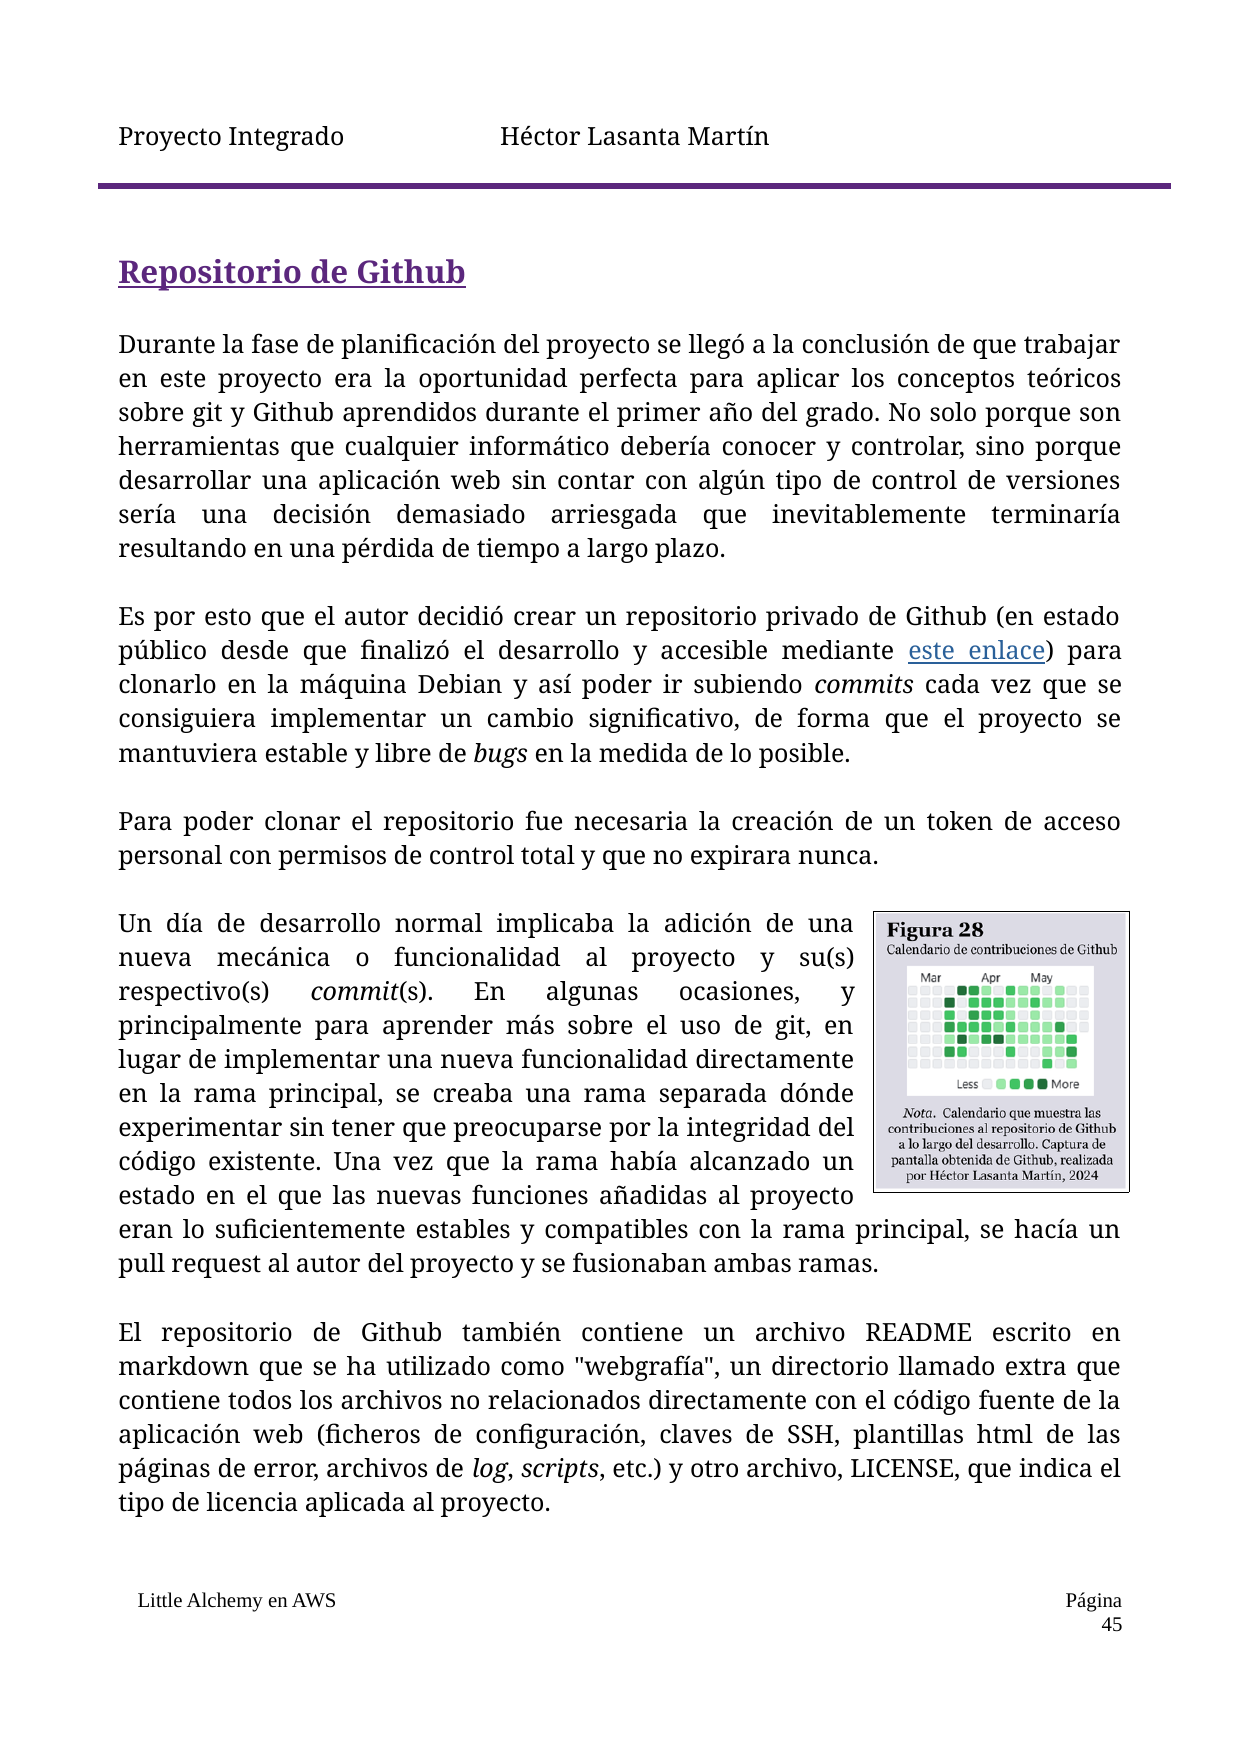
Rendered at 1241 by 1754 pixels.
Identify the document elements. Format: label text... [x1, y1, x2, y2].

text El repositorio de Github también contiene un archivo README escrito en markdown que se ha utilizado como "webgrafía", un directorio llamado extra que contiene todos los archivos no relacionados directamente con el código fuente de la aplicación web (ficheros de configuración, claves de SSH, plantillas html de las páginas de error, archivos de log, scripts, etc.) y otro archivo, LICENSE, que indica el tipo de licencia aplicada al proyecto. [118, 1314, 1122, 1519]
text [874, 912, 1129, 1192]
text Durante la fase de planificación del proyecto se llegó a la conclusión de que trabajar en este proyecto era la oportunidad perfecta para aplicar los conceptos teóricos sobre git y Github aprendidos durante el primer año del grado. No solo porque son herramientas que cualquier informático debería conocer y controlar, sino porque desarrollar una aplicación web sin contar con algún tipo de control de versiones sería una decisión demasiado arriesgada que inevitablemente terminaría resultando en una pérdida de tiempo a largo plazo. [118, 326, 1122, 565]
picture [875, 913, 1126, 1189]
text Repositorio de Github [118, 250, 1122, 292]
text Un día de desarrollo normal implicaba la adición de una nueva mecánica o funcionalidad al proyecto y su(s) respectivo(s) commit(s). En algunas ocasiones, y principalmente para aprender más sobre el uso de git, en lugar de implementar una nueva funcionalidad directamente en la rama principal, se creaba una rama separada dónde experimentar sin tener que preocuparse por la integridad del código existente. Una vez que la rama había alcanzado un estado en el que las nuevas funciones añadidas al proyecto eran lo suficientemente estables y compatibles con la rama principal, se hacía un pull request al autor del proyecto y se fusionaban ambas ramas. [118, 906, 1122, 1280]
text Es por esto que el autor decidió crear un repositorio privado de Github (en estado público desde que finalizó el desarrollo y accesible mediante este enlace) para clonarlo en la máquina Debian y así poder ir subiendo commits cada vez que se consiguiera implementar un cambio significativo, de forma que el proyecto se mantuviera estable y libre de bugs en la medida de lo posible. [118, 599, 1122, 769]
text Para poder clonar el repositorio fue necesaria la creación de un token de acceso personal con permisos de control total y que no expirara nunca. [118, 803, 1122, 871]
